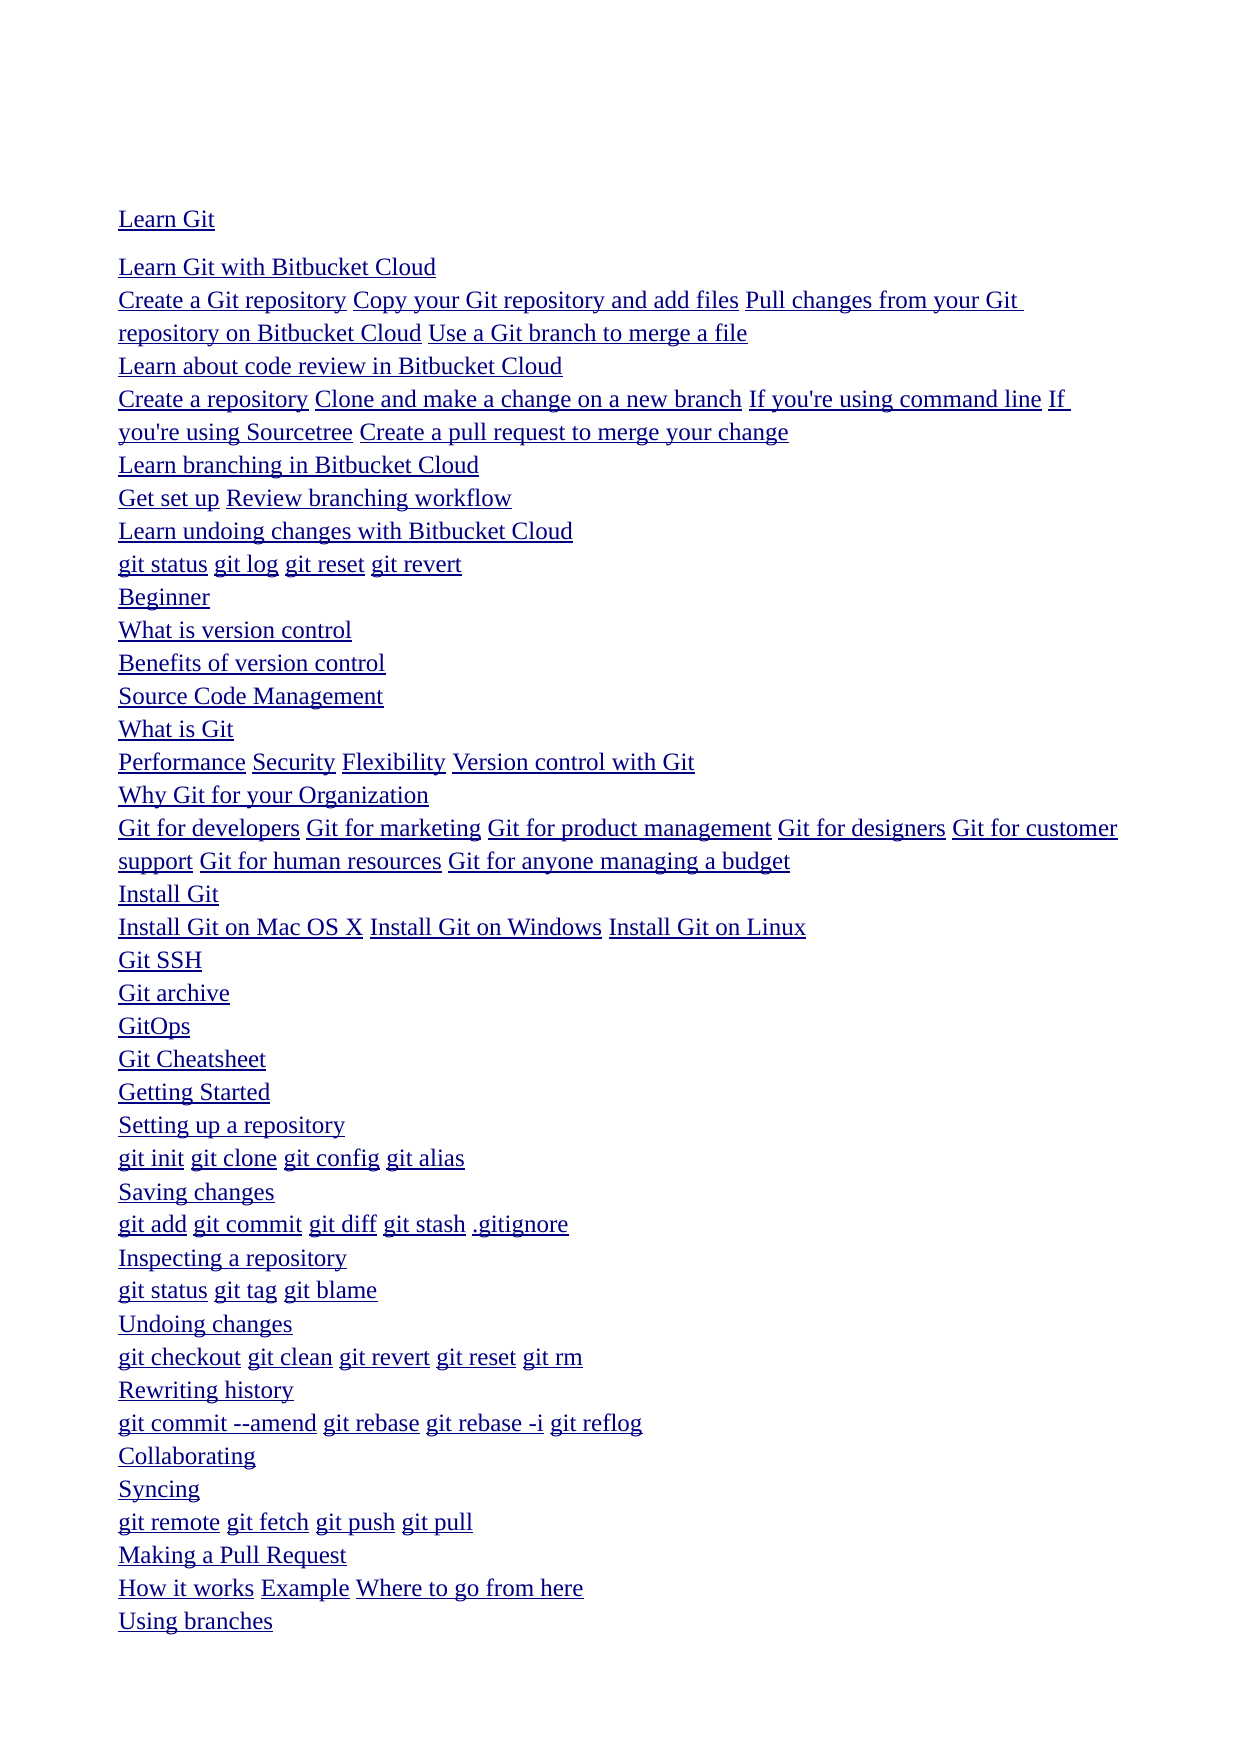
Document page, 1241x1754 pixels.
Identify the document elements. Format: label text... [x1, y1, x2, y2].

text Create a repository Clone and make a change on a new branch If you're using command line If you're using Sourcetree Create a pull request to merge your change [118, 384, 1122, 446]
text Undoing changes [118, 1309, 1122, 1337]
text git status git log git reset git revert [118, 549, 1122, 578]
text Saving changes [118, 1177, 1122, 1205]
text git remote git fetch git push git pull [118, 1507, 1122, 1536]
text git status git tag git blame [118, 1276, 1122, 1304]
text Git Cheatsheet [118, 1044, 1122, 1073]
text Collaborating [118, 1441, 1122, 1469]
text Git archive [118, 978, 1122, 1007]
text Beginner [118, 582, 1122, 611]
text Inspecting a repository [118, 1243, 1122, 1271]
text Benefits of version control [118, 648, 1122, 677]
text Getting Started [118, 1077, 1122, 1106]
text Install Git on Mac OS X Install Git on Windows Install Git on Linux [118, 912, 1122, 941]
text Source Code Management [118, 681, 1122, 710]
text Learn Git [118, 204, 1122, 233]
text Syncing [118, 1474, 1122, 1502]
text Why Git for your Organization [118, 780, 1122, 809]
text Git for developers Git for marketing Git for product management Git for designers Git for customer support Git for human resources Git for anyone managing a budget [118, 813, 1122, 875]
text Performance Security Flexibility Version control with Git [118, 747, 1122, 776]
text Setting up a repository [118, 1111, 1122, 1139]
text git commit --amend git rebase git rebase -i git reflog [118, 1408, 1122, 1436]
text Learn about code review in Bitbucket Cloud [118, 351, 1122, 380]
text git init git clone git config git alias [118, 1143, 1122, 1172]
text Using branches [118, 1606, 1122, 1634]
text What is version control [118, 615, 1122, 644]
text Get set up Review branching workflow [118, 483, 1122, 512]
text Rewriting history [118, 1375, 1122, 1403]
text Learn Git with Bitbucket Cloud [118, 252, 1122, 281]
text Learn branching in Bitbucket Cloud [118, 450, 1122, 479]
text What is Git [118, 714, 1122, 743]
text Learn undoing changes with Bitbucket Cloud [118, 516, 1122, 545]
text Git SSH [118, 945, 1122, 974]
text git checkout git clean git revert git reset git rm [118, 1342, 1122, 1370]
text Making a Pull Request [118, 1540, 1122, 1568]
text GitOps [118, 1011, 1122, 1040]
text How it works Example Where to go from here [118, 1573, 1122, 1602]
text Create a Git repository Copy your Git repository and add files Pull changes from your Git repository on Bitbucket Cloud Use a Git branch to merge a file [118, 285, 1122, 347]
text Install Git [118, 879, 1122, 908]
text git add git commit git diff git stash .gitignore [118, 1209, 1122, 1238]
